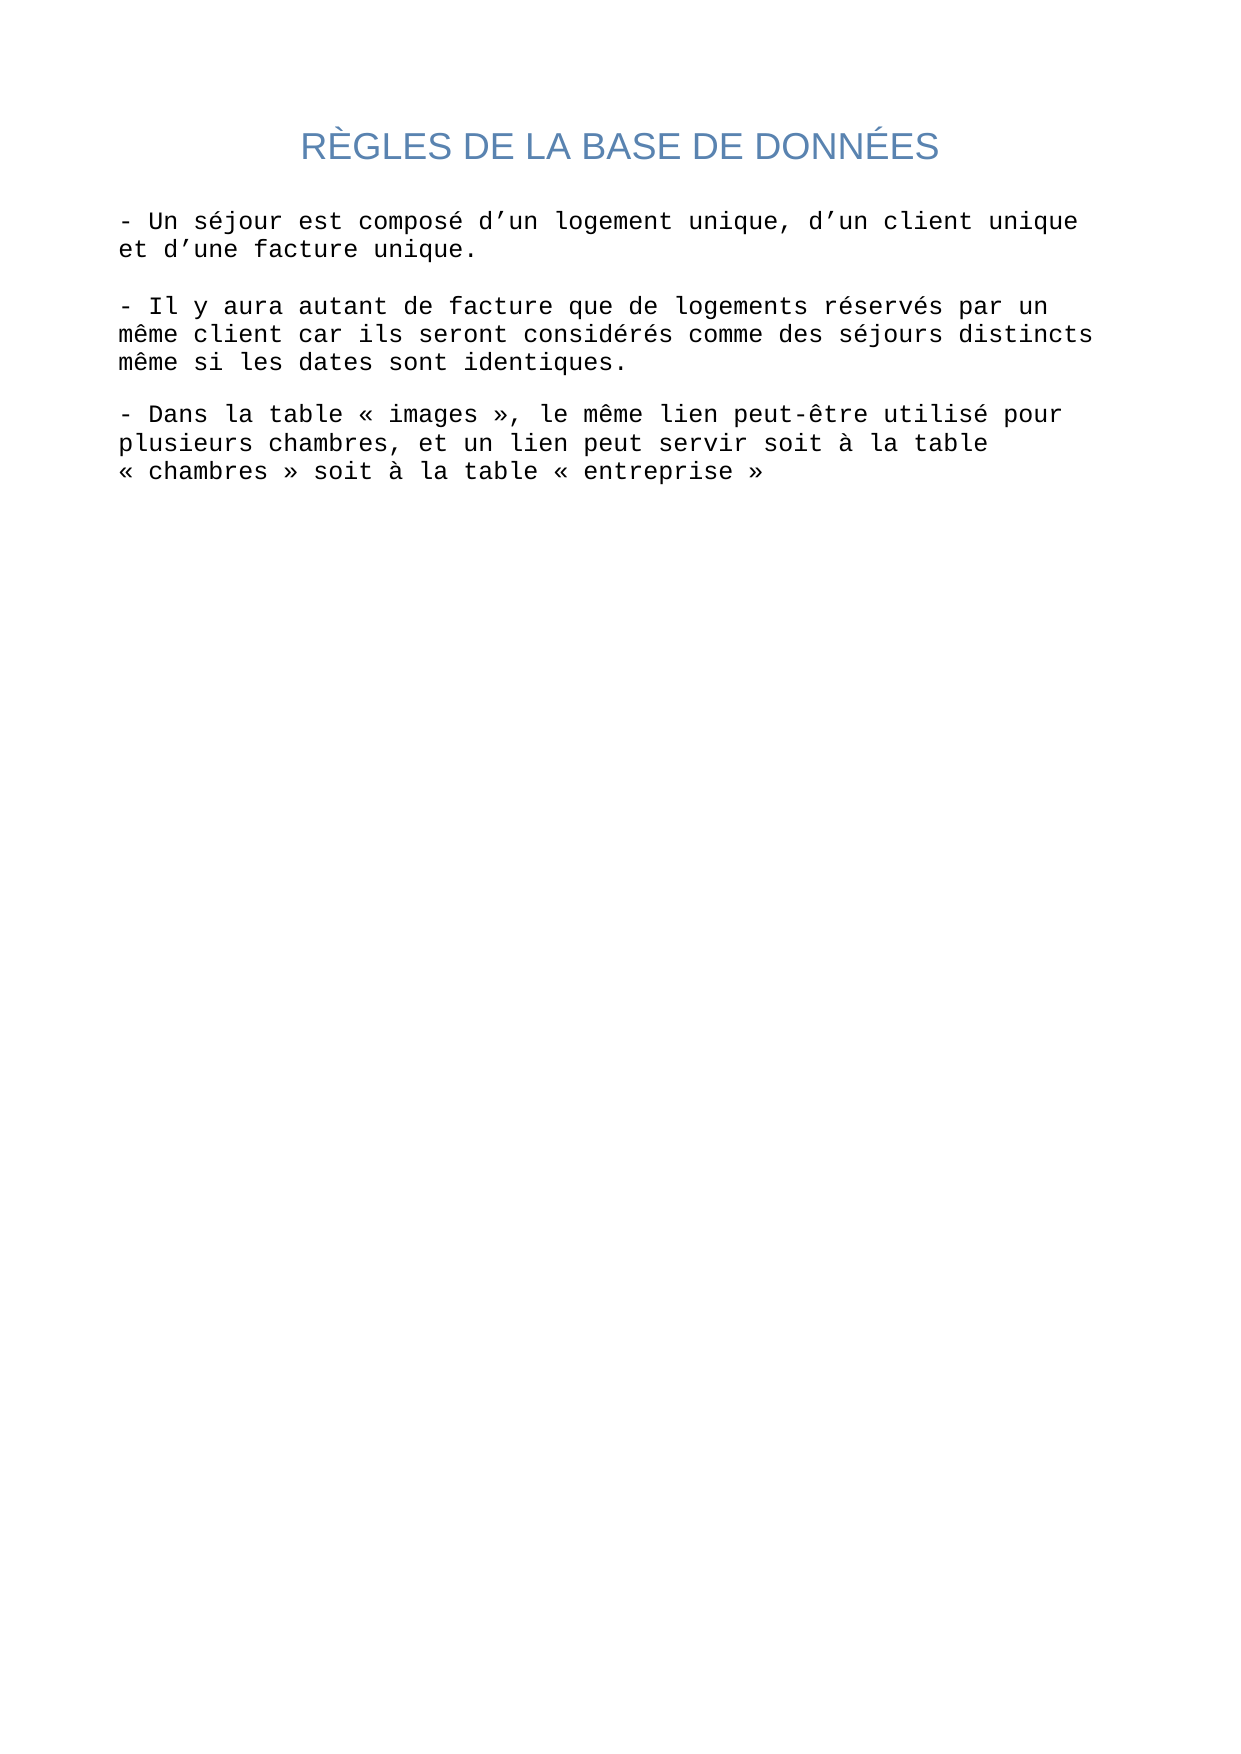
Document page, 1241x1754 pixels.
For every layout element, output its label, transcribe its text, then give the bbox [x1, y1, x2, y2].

text - Un séjour est composé d’un logement unique, d’un client unique et d’une facture unique. [118, 208, 1122, 265]
text - Il y aura autant de facture que de logements réservés par un même client car ils seront considérés comme des séjours distincts même si les dates sont identiques. [118, 293, 1122, 378]
text - Dans la table « images », le même lien peut-être utilisé pour plusieurs chambres, et un lien peut servir soit à la table « chambres » soit à la table « entreprise » [118, 402, 1122, 487]
subtitle RÈGLES DE LA BASE DE DONNÉES [118, 124, 1122, 167]
